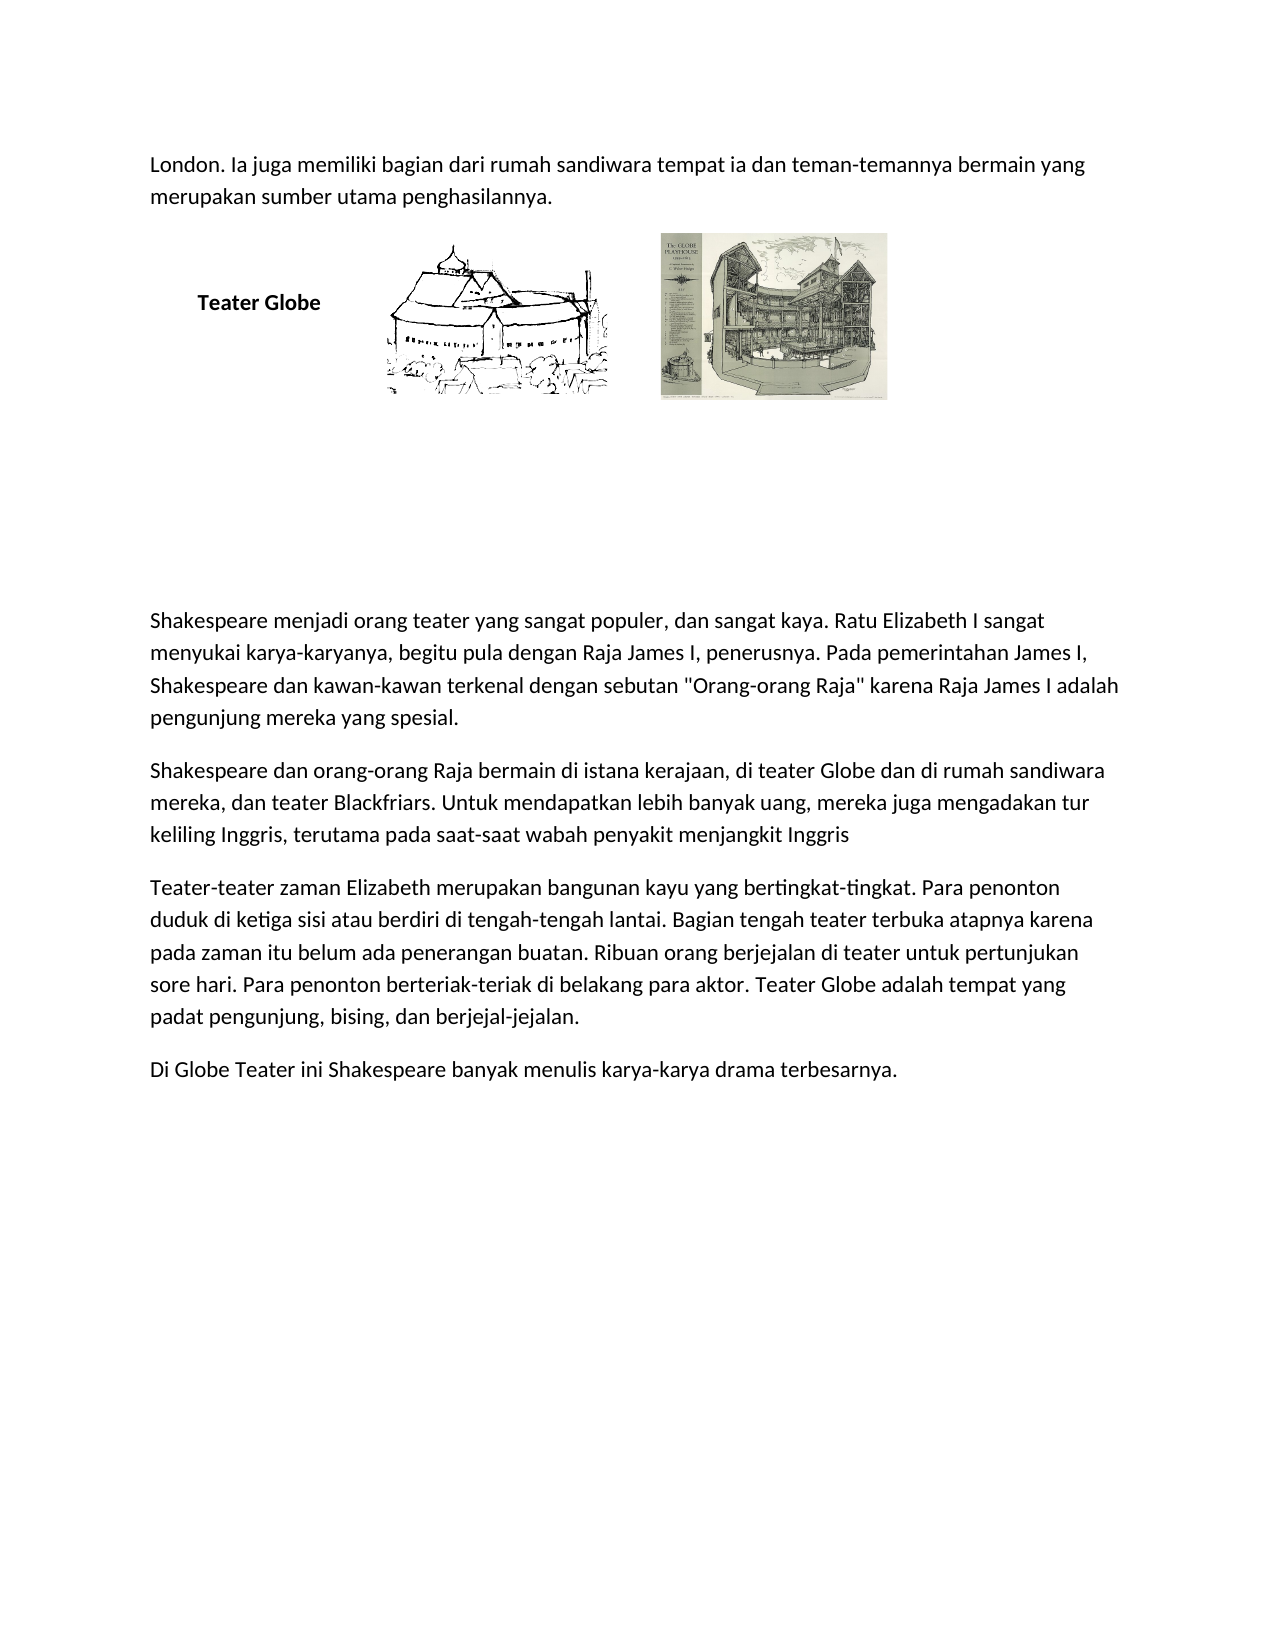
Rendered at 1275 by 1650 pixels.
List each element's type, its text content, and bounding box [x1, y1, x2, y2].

text Teater Globe [150, 288, 387, 316]
text Shakespeare dan orang-orang Raja bermain di istana kerajaan, di teater Globe dan di rumah sandiwara mereka, dan teater Blackfriars. Untuk mendapatkan lebih banyak uang, mereka juga mengadakan tur keliling Inggris, terutama pada saat-saat wabah penyakit menjangkit Inggris [150, 756, 1125, 848]
picture [387, 241, 608, 394]
text [888, 288, 1125, 316]
picture [660, 233, 888, 400]
text Di Globe Teater ini Shakespeare banyak menulis karya-karya drama terbesarnya. [150, 1055, 1125, 1083]
text Shakespeare menjadi orang teater yang sangat populer, dan sangat kaya. Ratu Elizabeth I sangat menyukai karya-karyanya, begitu pula dengan Raja James I, penerusnya. Pada pemerintahan James I, Shakespeare dan kawan-kawan terkenal dengan sebutan "Orang-orang Raja" karena Raja James I adalah pengunjung mereka yang spesial. [150, 606, 1125, 731]
text Teater-teater zaman Elizabeth merupakan bangunan kayu yang bertingkat-tingkat. Para penonton duduk di ketiga sisi atau berdiri di tengah-tengah lantai. Bagian tengah teater terbuka atapnya karena pada zaman itu belum ada penerangan buatan. Ribuan orang berjejalan di teater untuk pertunjukan sore hari. Para penonton berteriak-teriak di belakang para aktor. Teater Globe adalah tempat yang padat pengunjung, bising, dan berjejal-jejalan. [150, 873, 1125, 1030]
text London. Ia juga memiliki bagian dari rumah sandiwara tempat ia dan teman-temannya bermain yang merupakan sumber utama penghasilannya. [150, 150, 1125, 210]
text [608, 288, 660, 316]
